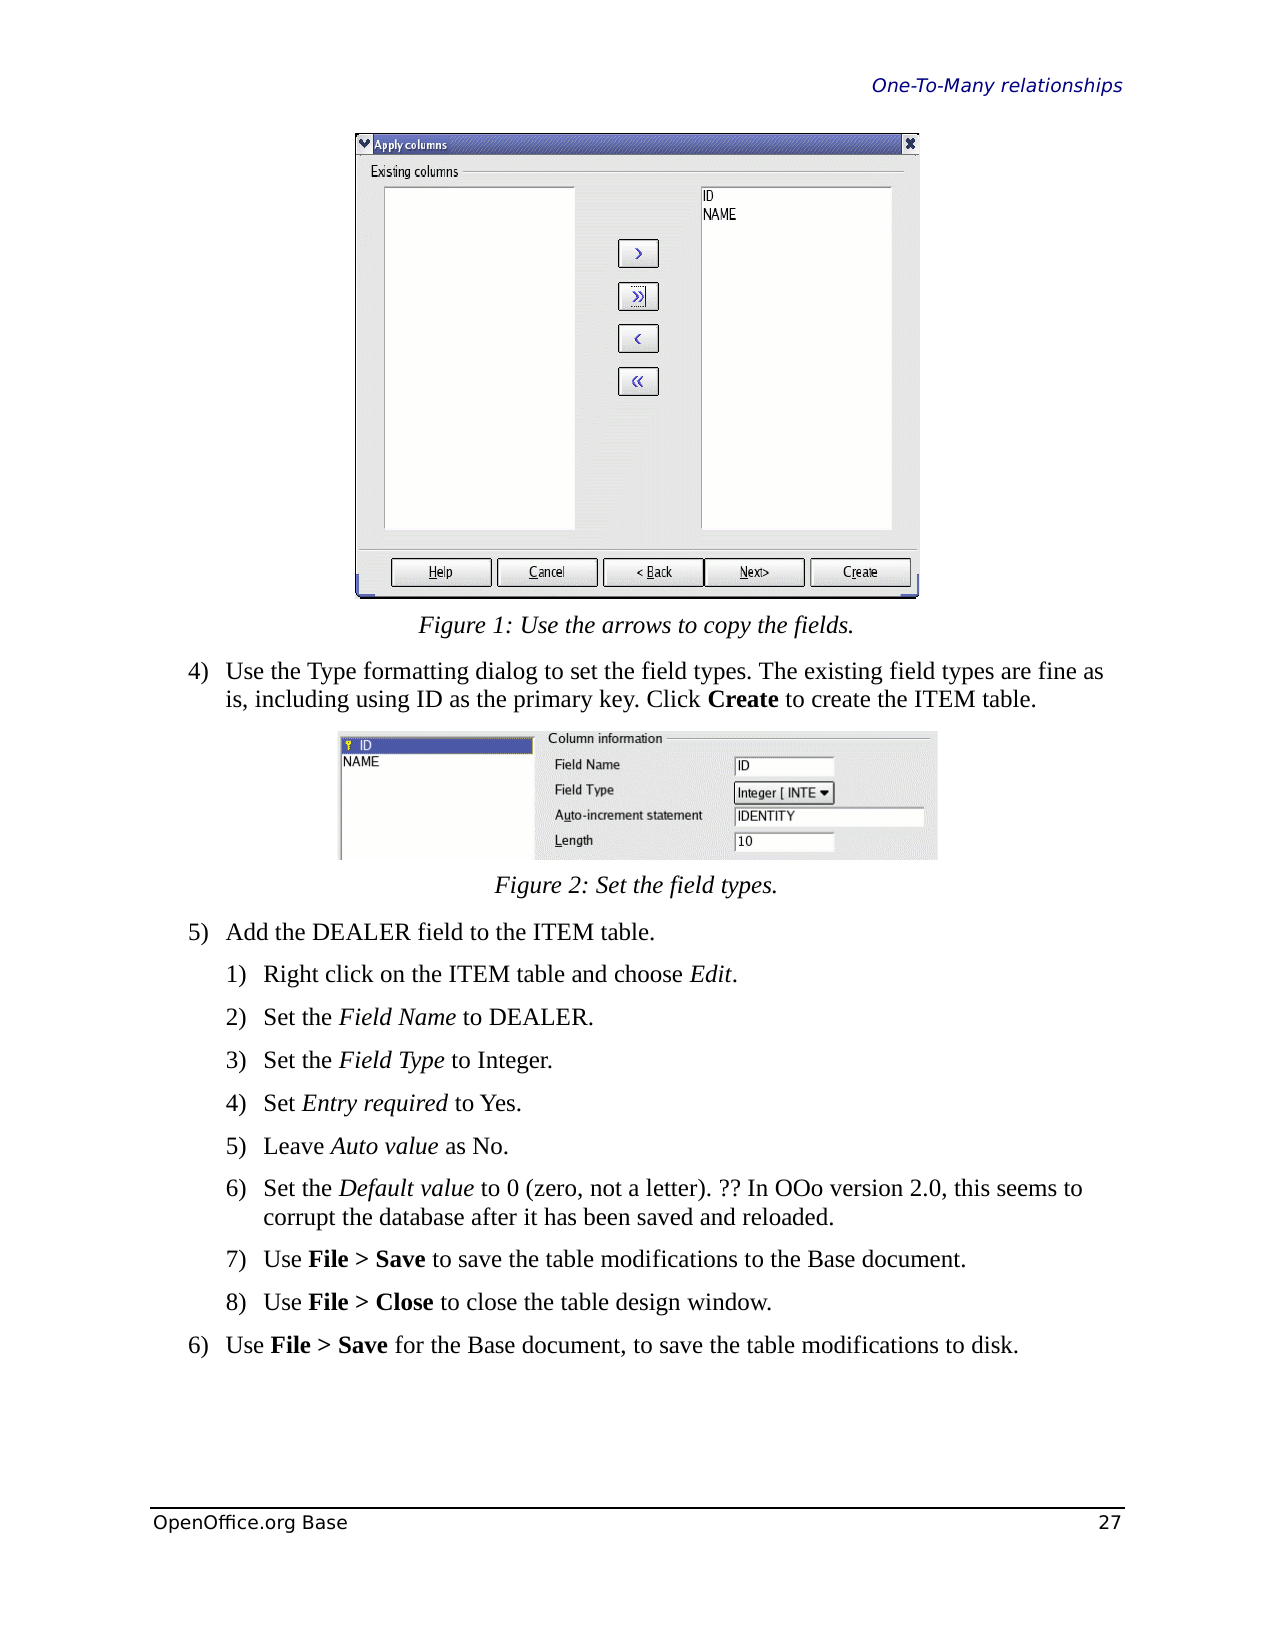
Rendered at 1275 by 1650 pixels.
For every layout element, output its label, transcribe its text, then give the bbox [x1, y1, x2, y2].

list Use the Type formatting dialog to set the field types. The existing field types are fine as is, including using ID as the primary key. Click Create to create the ITEM table. [188, 657, 1125, 713]
text Figure 2: Set the field types. [337, 860, 937, 899]
list Use File > Close to close the table design window. [226, 1288, 1125, 1316]
list Use File > Save for the Base document, to save the table modifications to disk. [188, 1331, 1125, 1359]
list Set the Field Type to Integer. [226, 1046, 1125, 1074]
list Right click on the ITEM table and choose Edit. [226, 960, 1125, 988]
list Set the Field Name to DEALER. [226, 1003, 1125, 1031]
picture [337, 731, 938, 860]
list Leave Auto value as No. [226, 1132, 1125, 1159]
list Set Entry required to Yes. [226, 1089, 1125, 1117]
list Add the DEALER field to the ITEM table. [188, 917, 1125, 946]
picture [355, 133, 920, 599]
list Set the Default value to 0 (zero, not a letter). ?? In OOo version 2.0, this seems to corrupt the database after it has been saved and reloaded. [226, 1174, 1125, 1230]
text Figure 1: Use the arrows to copy the fields. [355, 599, 920, 639]
list Use File > Save to save the table modifications to the Base document. [226, 1245, 1125, 1273]
